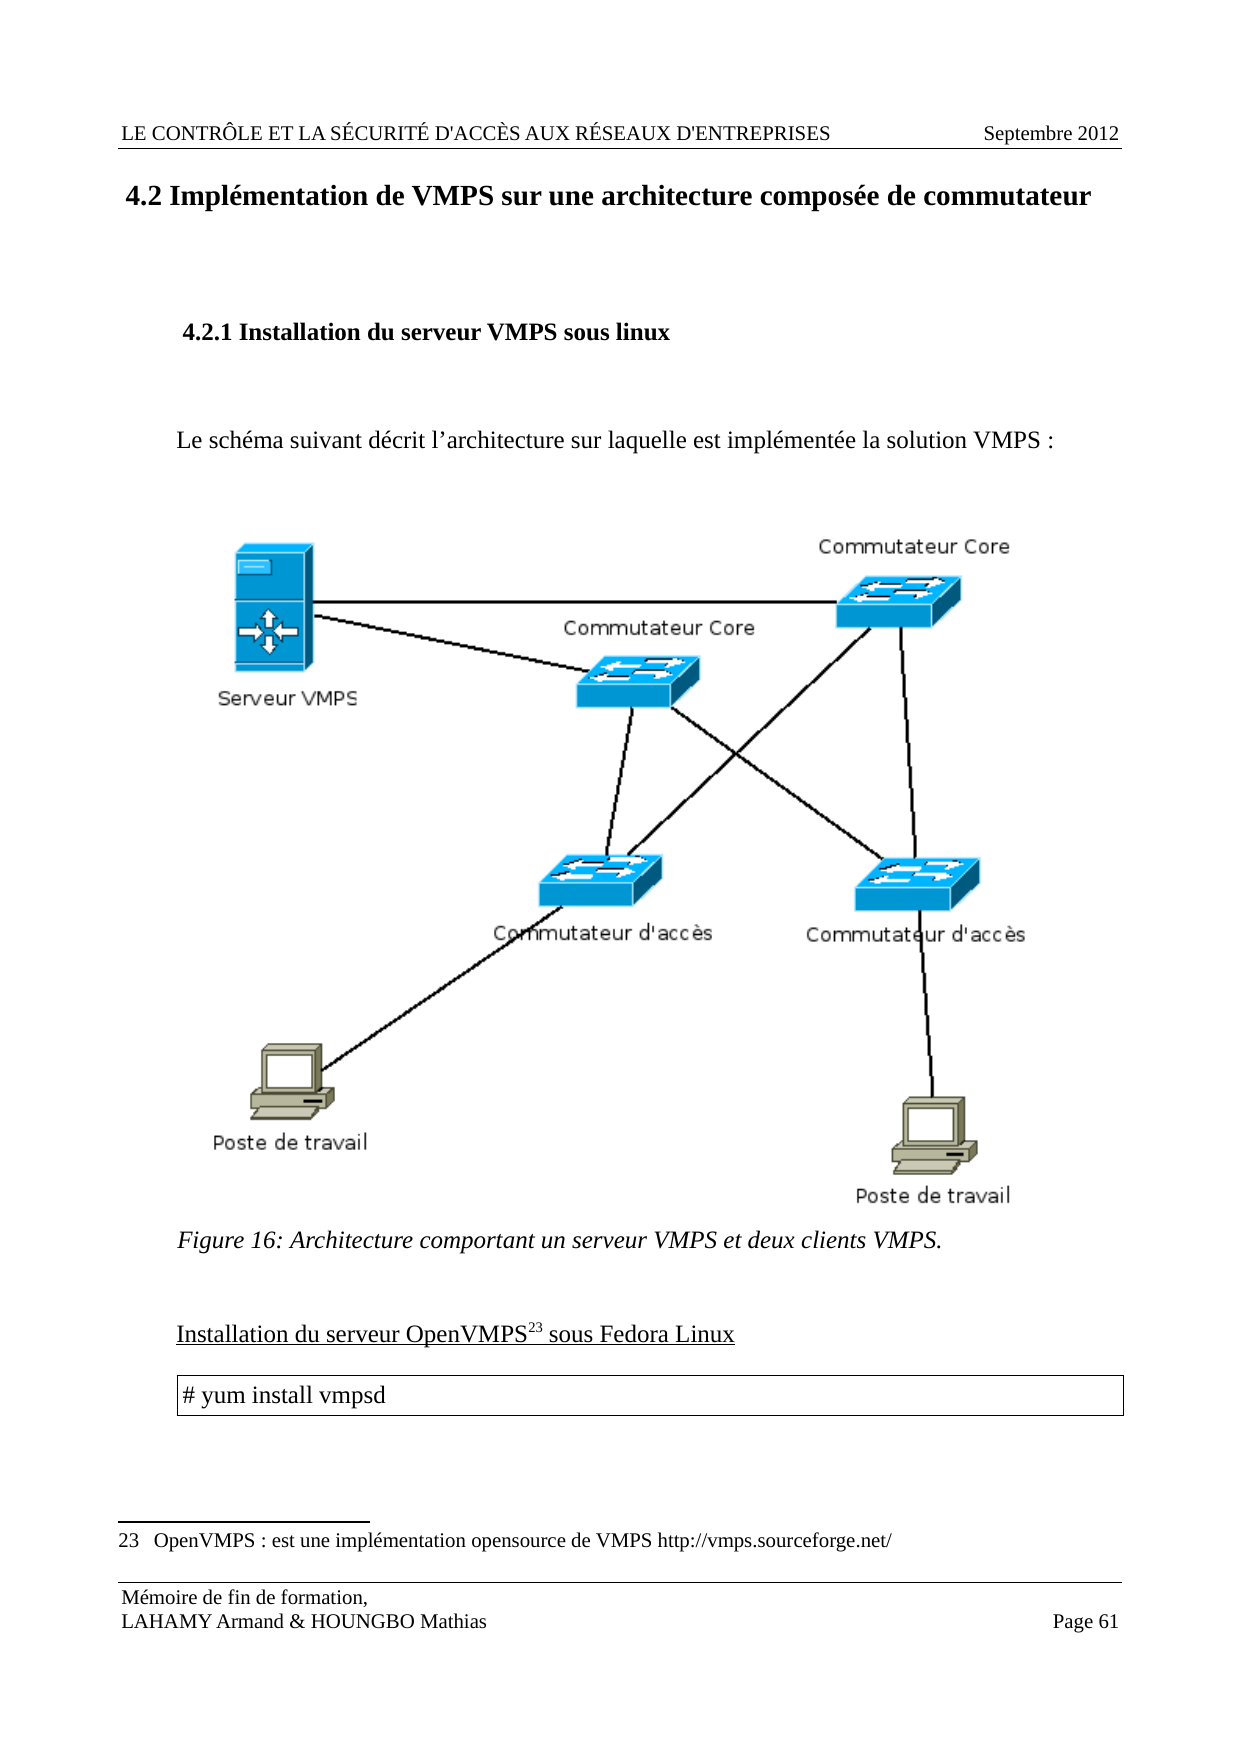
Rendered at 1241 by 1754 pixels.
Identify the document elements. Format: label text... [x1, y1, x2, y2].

text OpenVMPS : est une implémentation opensource de VMPS http://vmps.sourceforge.net/ [118, 1528, 1122, 1552]
subtitle 4.2 Implémentation de VMPS sur une architecture composée de commutateur [118, 178, 1122, 211]
subtitle 4.2.1 Installation du serveur VMPS sous linux [176, 317, 1122, 346]
text Figure 16: Architecture comportant un serveur VMPS et deux clients VMPS. [177, 545, 1063, 1254]
text Le schéma suivant décrit l’architecture sur laquelle est implémentée la solution VMPS : [176, 425, 1122, 454]
table_header # yum install vmpsd [178, 1376, 1123, 1415]
picture [213, 536, 1028, 1211]
text Installation du serveur OpenVMPS sous Fedora Linux [176, 1319, 1122, 1348]
